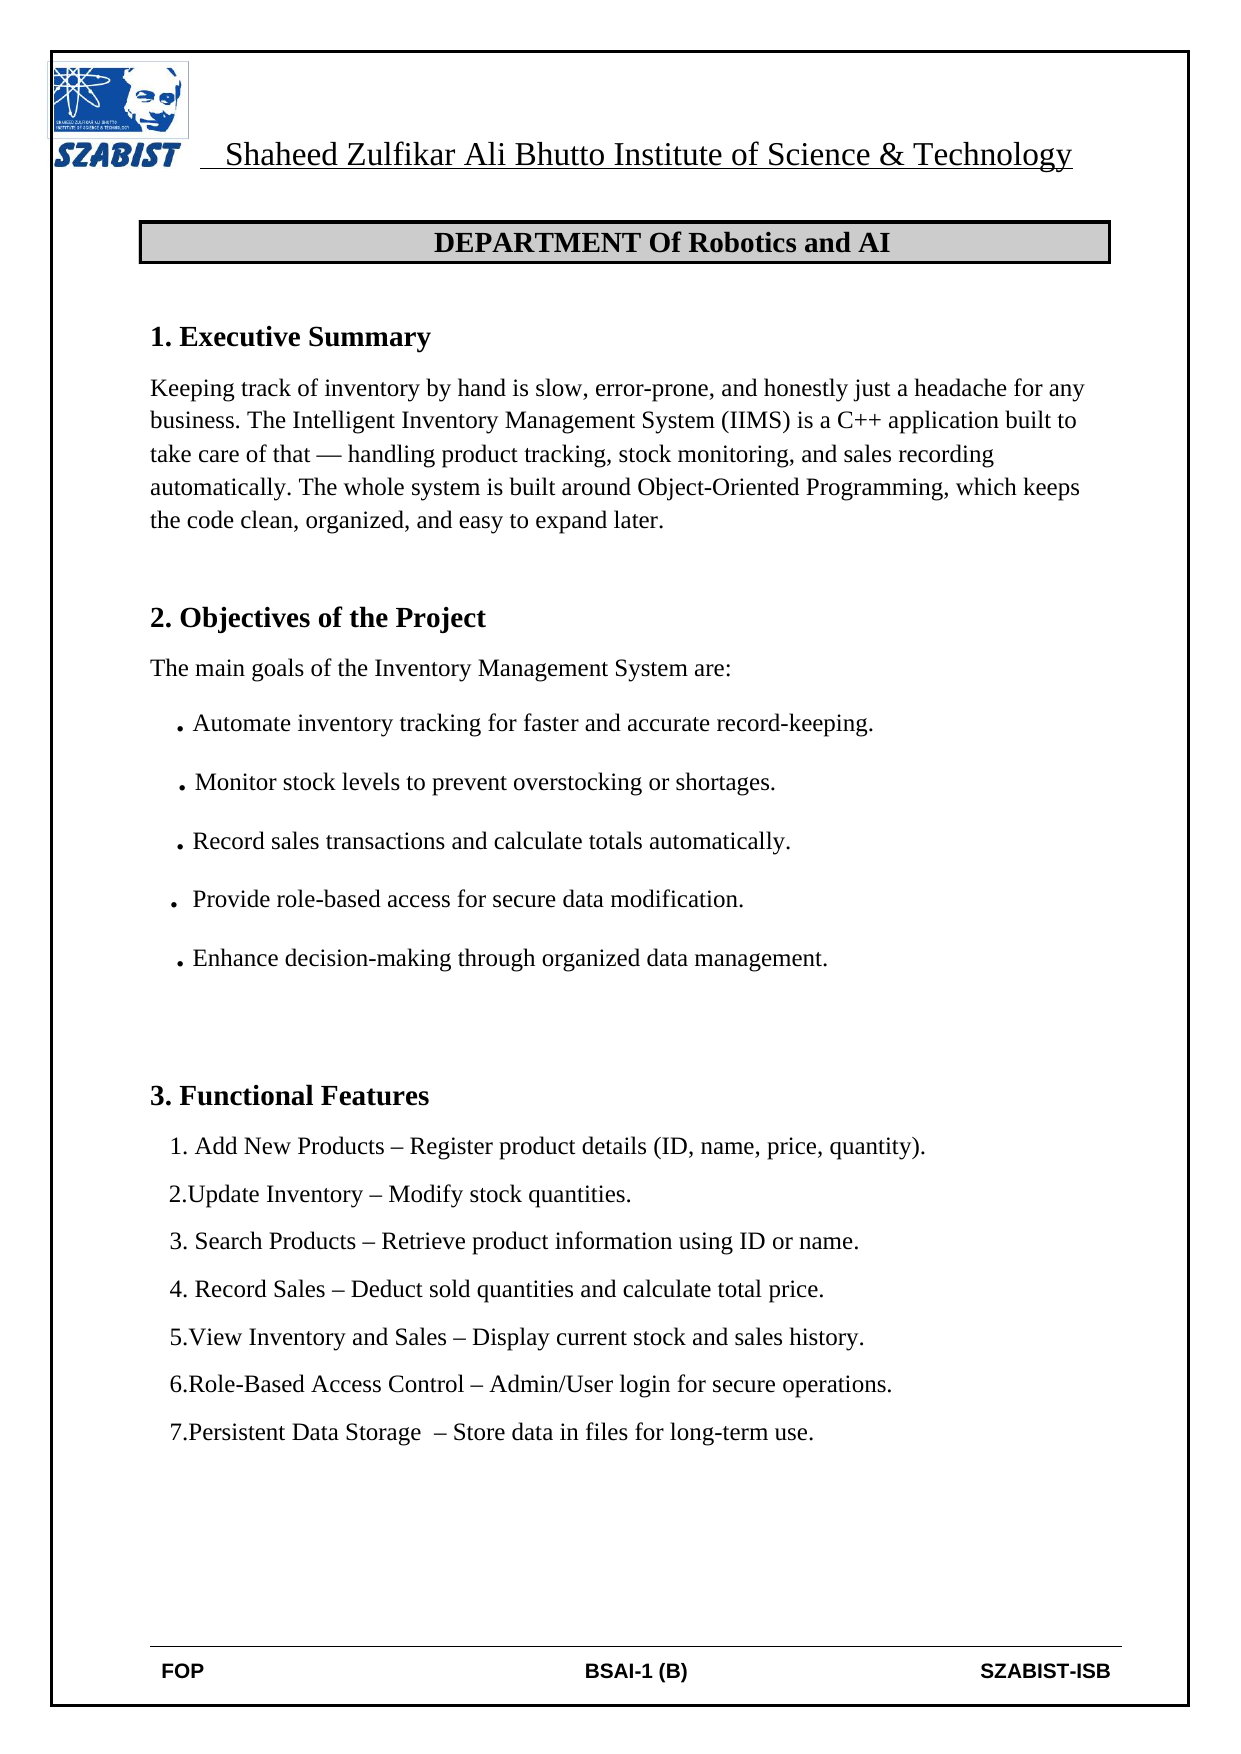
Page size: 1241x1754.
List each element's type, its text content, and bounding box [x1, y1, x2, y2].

text  . Record sales transactions and calculate totals automatically. [150, 818, 1099, 856]
text . Provide role-based access for secure data modification. [150, 877, 1099, 915]
picture [45, 60, 50, 169]
text The main goals of the Inventory Management System are: [150, 653, 1099, 682]
text  . Monitor stock levels to prevent overstocking or shortages. [150, 759, 1099, 798]
text 2.Update Inventory – Modify stock quantities. [150, 1179, 1099, 1207]
picture [53, 60, 189, 169]
text Keeping track of inventory by hand is slow, error-prone, and honestly just a headache for any business. The Intelligent Inventory Management System (IIMS) is a C++ application built to take care of that — handling product tracking, stock monitoring, and sales recording automatically. The whole system is built around Object-Oriented Programming, which keeps the code clean, organized, and easy to expand later. [150, 373, 1099, 533]
text 7.Persistent Data Storage – Store data in files for long-term use. [150, 1417, 1099, 1446]
text 3. Functional Features [150, 1078, 1099, 1112]
text 1. Add New Products – Register product details (ID, name, price, quantity). [150, 1131, 1099, 1160]
text 5.View Inventory and Sales – Display current stock and sales history. [150, 1322, 1099, 1350]
text  . Enhance decision-making through organized data management. [150, 935, 1099, 973]
text 3. Search Products – Retrieve product information using ID or name. [150, 1226, 1099, 1255]
text 4. Record Sales – Deduct sold quantities and calculate total price. [150, 1274, 1099, 1303]
text 2. Objectives of the Project [150, 600, 1099, 633]
text 1. Executive Summary [150, 319, 1099, 353]
text 6.Role-Based Access Control – Admin/User login for secure operations. [150, 1369, 1099, 1398]
text  . Automate inventory tracking for faster and accurate record-keeping. [150, 701, 1099, 739]
